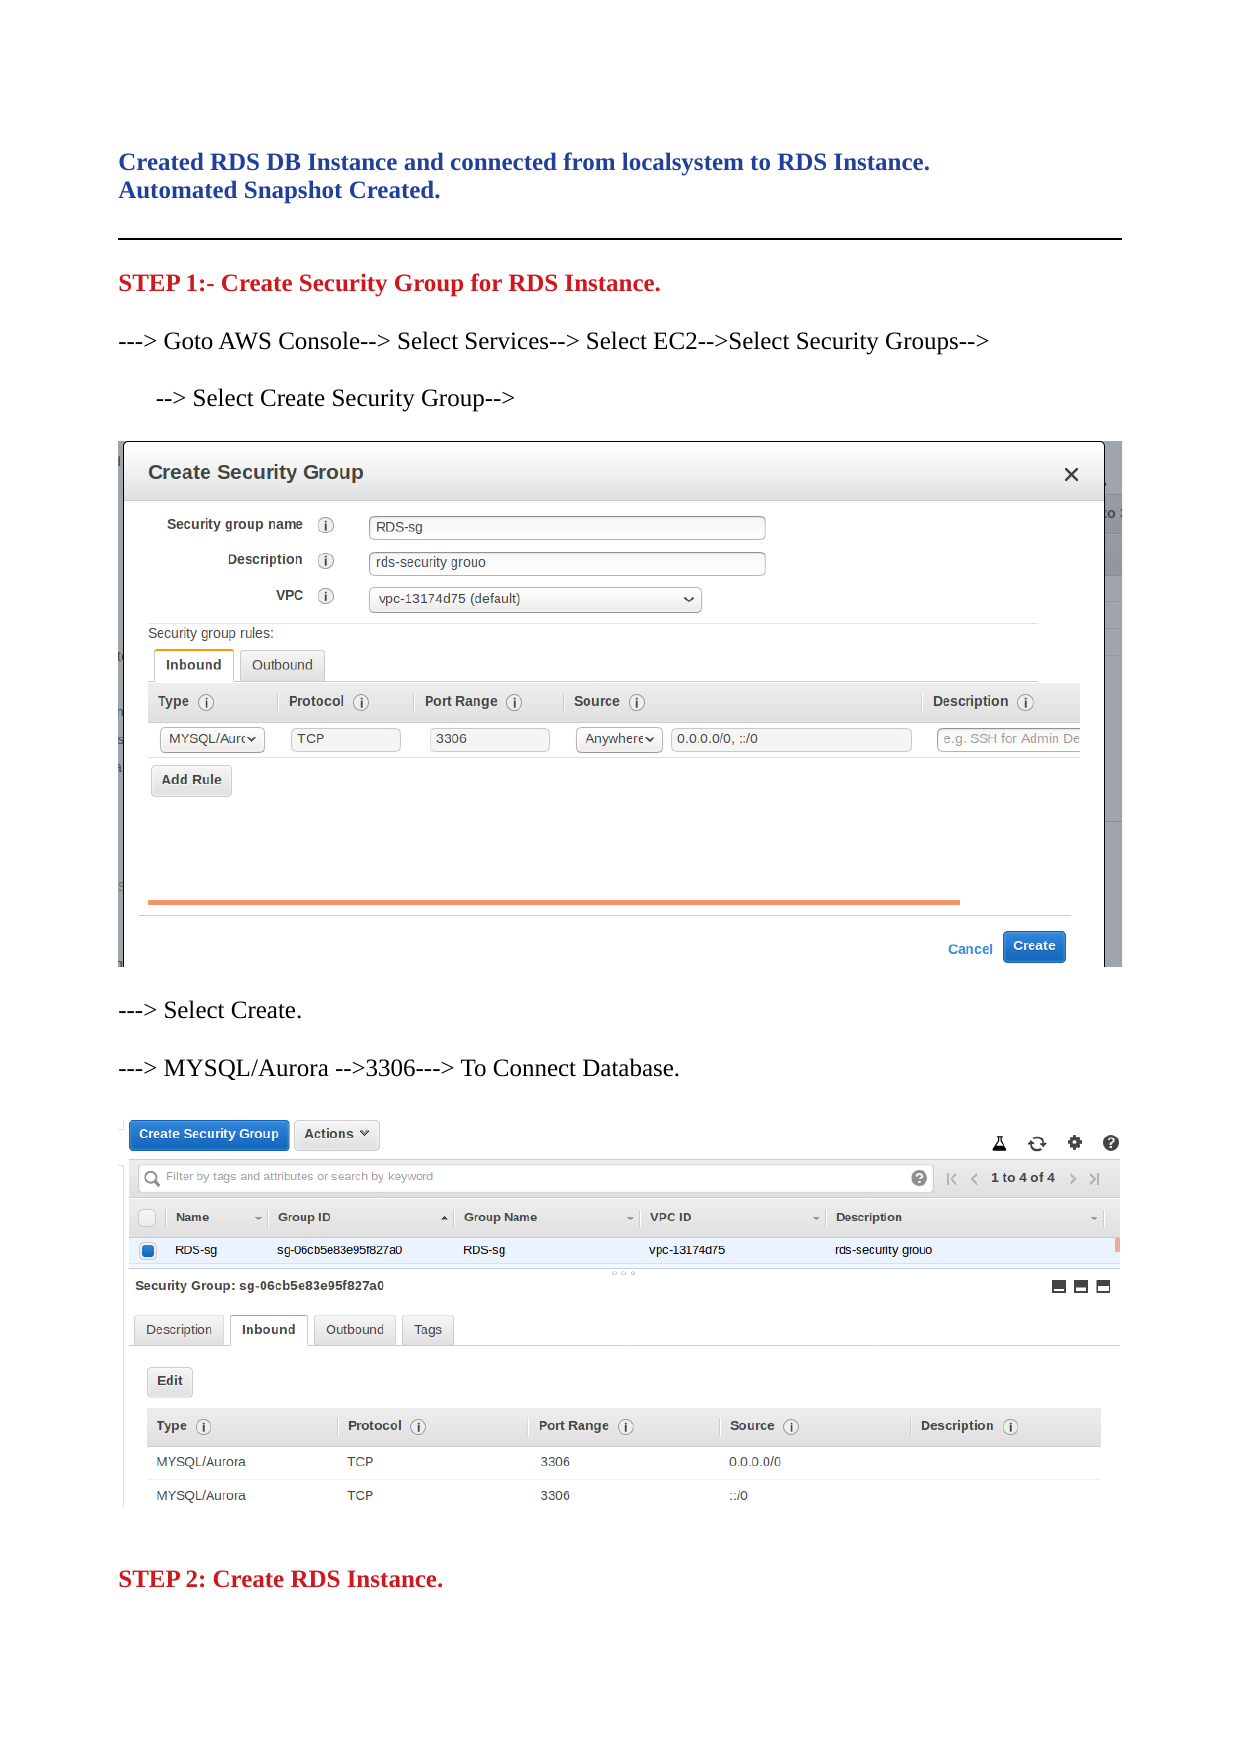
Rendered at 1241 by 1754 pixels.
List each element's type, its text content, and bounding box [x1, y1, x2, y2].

text STEP 2: Create RDS Instance. [118, 1564, 1122, 1592]
text --> Select Create Security Group--> [118, 383, 1122, 412]
text Created RDS DB Instance and connected from localsystem to RDS Instance. [118, 147, 1122, 176]
text ---> Select Create. [118, 996, 1122, 1024]
picture [118, 441, 1123, 967]
text Automated Snapshot Created. [118, 176, 1122, 204]
text ---> MYSQL/Aurora -->3306---> To Connect Database. [118, 1053, 1122, 1082]
text ---> Goto AWS Console--> Select Services--> Select EC2-->Select Security Groups--> [118, 326, 1122, 355]
text STEP 1:- Create Security Group for RDS Instance. [118, 268, 1122, 297]
picture [118, 1110, 1123, 1507]
